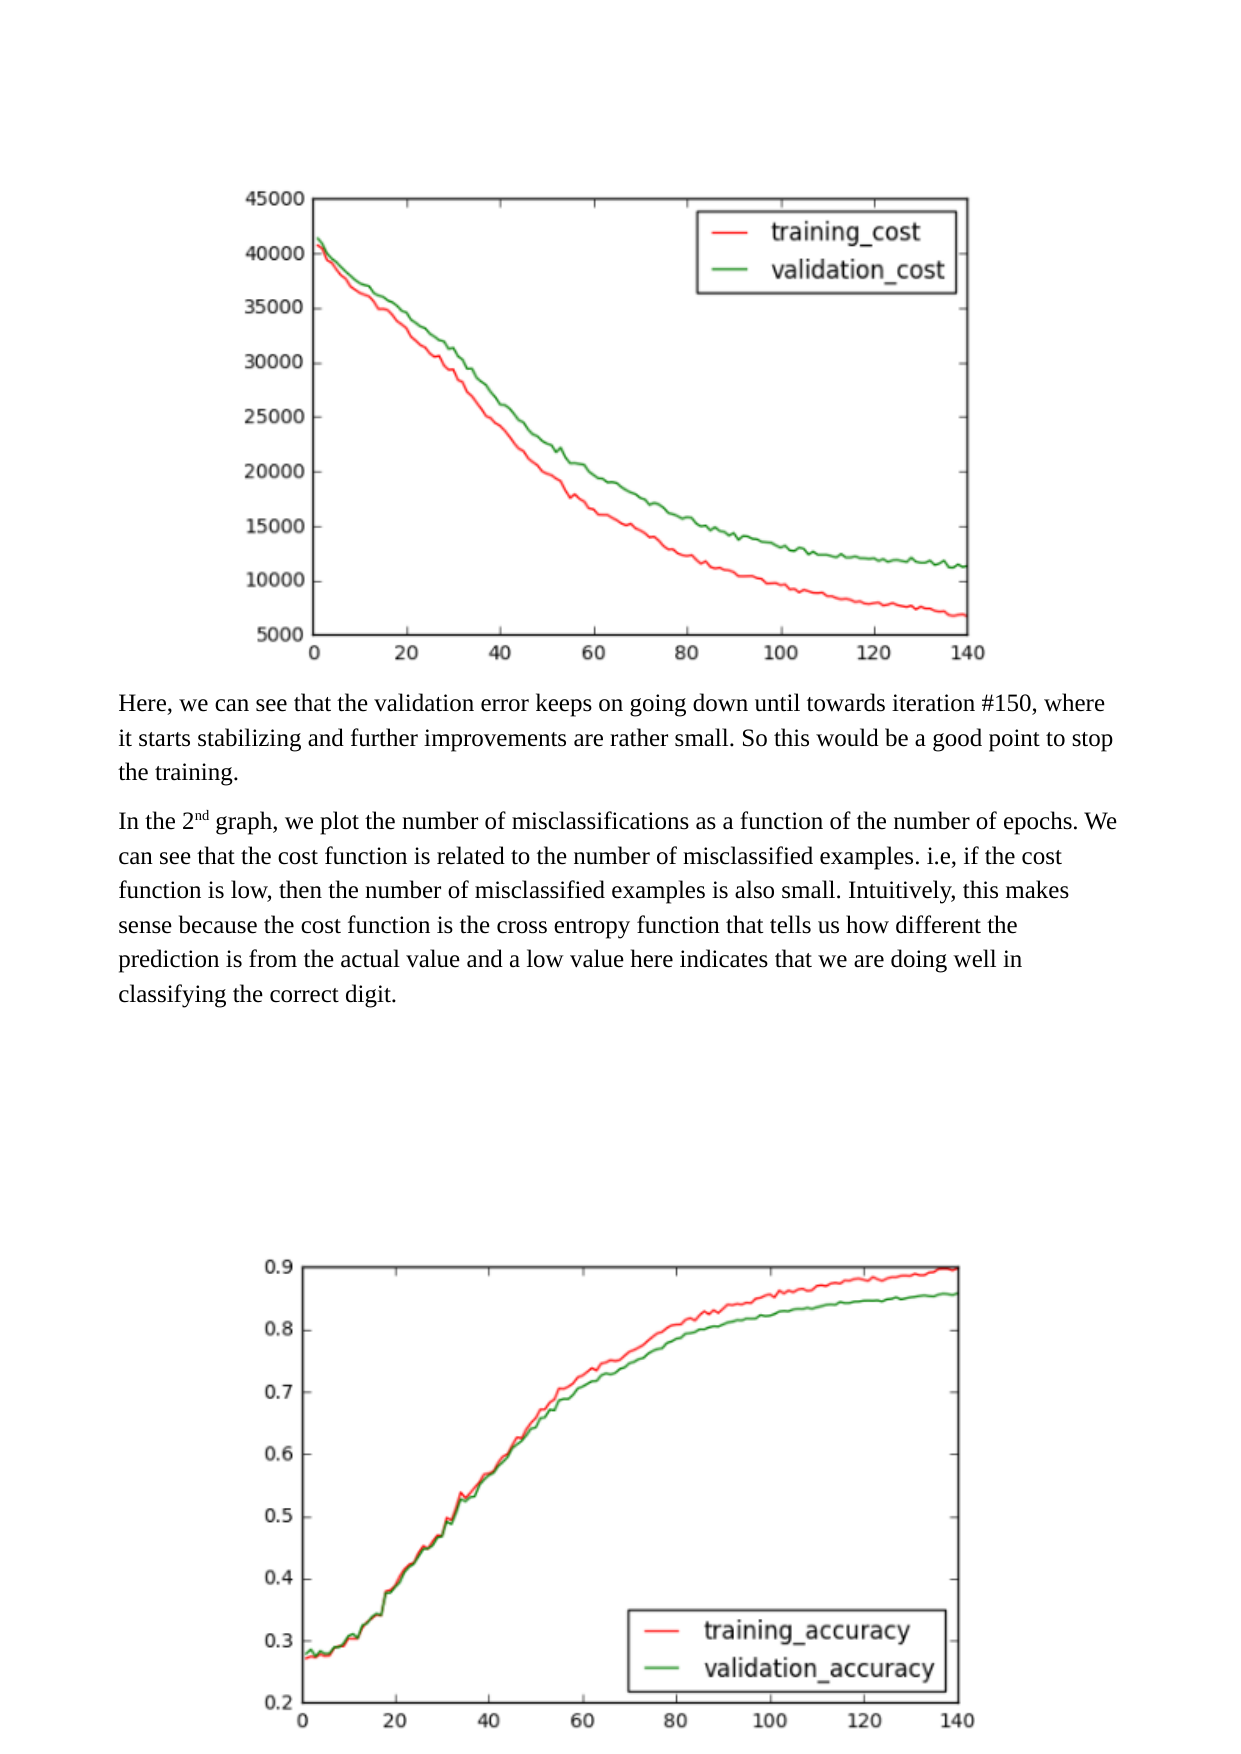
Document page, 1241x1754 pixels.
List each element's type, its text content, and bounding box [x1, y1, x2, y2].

picture [214, 176, 1026, 683]
picture [241, 1249, 999, 1754]
text Here, we can see that the validation error keeps on going down until towards iteration #150, where it starts stabilizing and further improvements are rather small. So this would be a good point to stop the training. [118, 176, 1122, 786]
text In the 2nd graph, we plot the number of misclassifications as a function of the number of epochs. We can see that the cost function is related to the number of misclassified examples. i.e, if the cost function is low, then the number of misclassified examples is also small. Intuitively, this makes sense because the cost function is the cross entropy function that tells us how different the prediction is from the actual value and a low value here indicates that we are doing well in classifying the correct digit. [118, 806, 1122, 1007]
